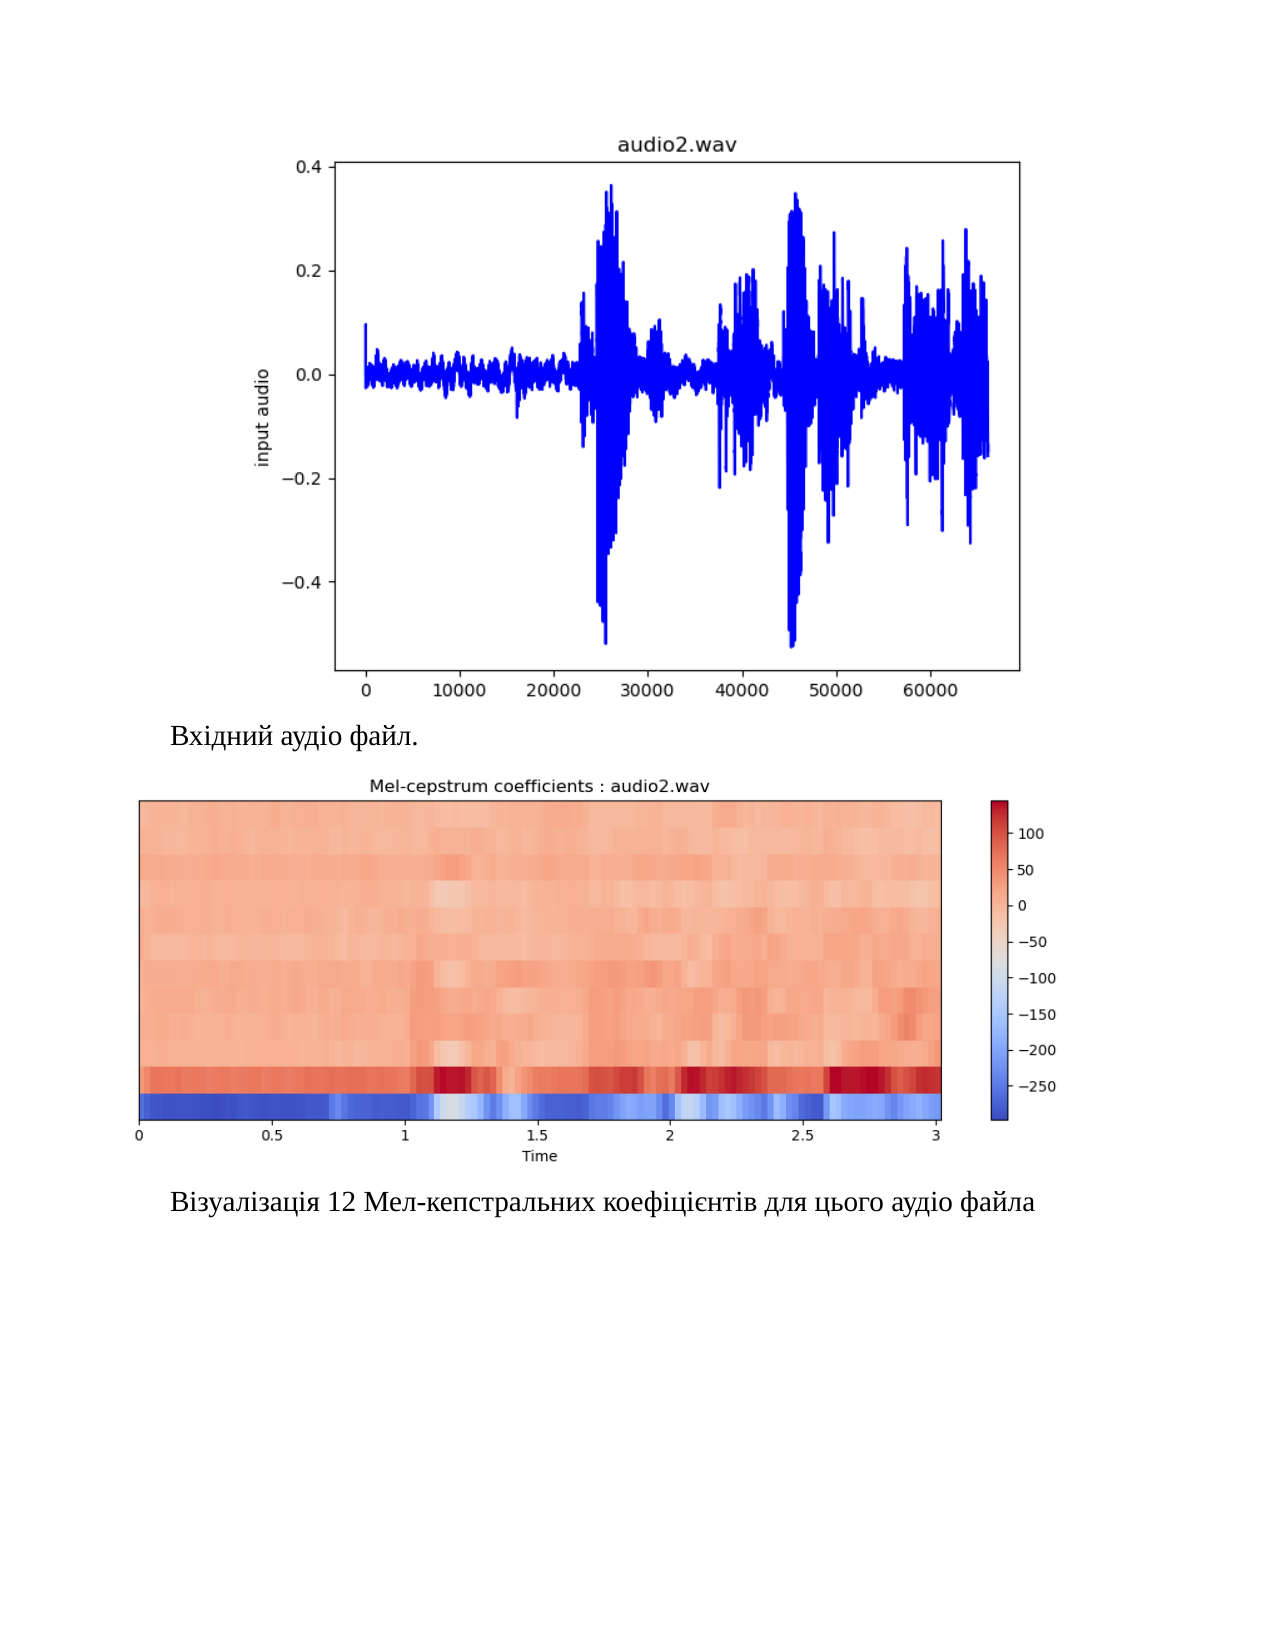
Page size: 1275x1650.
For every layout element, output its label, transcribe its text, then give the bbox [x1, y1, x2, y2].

subtitle Вхідний аудіо файл. [118, 118, 1157, 752]
picture [118, 764, 1157, 1180]
picture [237, 118, 1038, 719]
list Візуалізація 12 Мел-кепстральних коефіцієнтів для цього аудіо файла [118, 1180, 1157, 1218]
